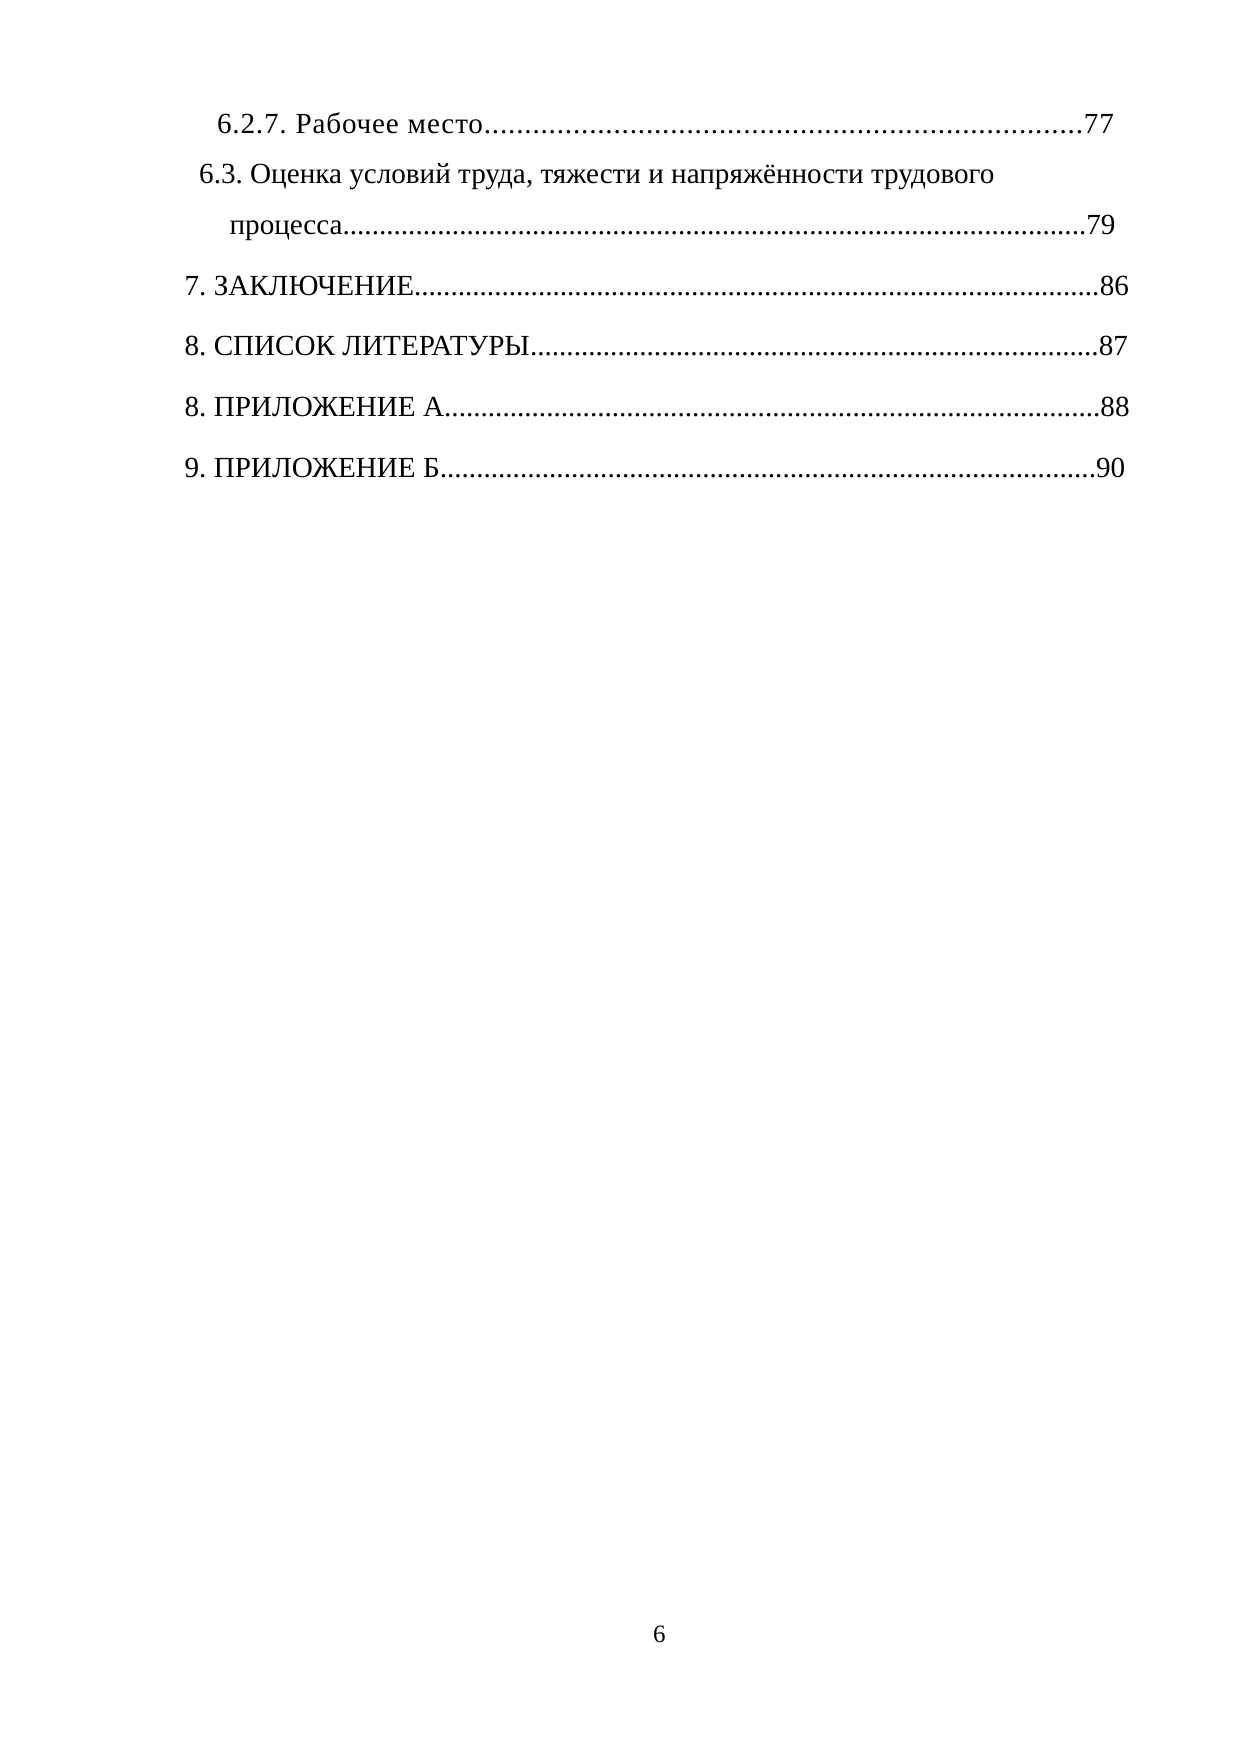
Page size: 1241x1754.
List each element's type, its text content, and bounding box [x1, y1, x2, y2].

text 9. ПРИЛОЖЕНИЕ Б..........................................................................................90 [184, 450, 1134, 483]
subtitle 6.2.7. Рабочее место..........................................................................77 [184, 106, 1134, 140]
text 8. СПИСОК ЛИТЕРАТУРЫ..............................................................................87 [184, 328, 1134, 362]
subtitle 6.3. Оценка условий труда, тяжести и напряжённости трудового процесса......................................................................................................79 [184, 157, 1134, 241]
text 7. ЗАКЛЮЧЕНИЕ..............................................................................................86 [184, 268, 1134, 301]
text 8. ПРИЛОЖЕНИЕ А..........................................................................................88 [184, 389, 1134, 423]
